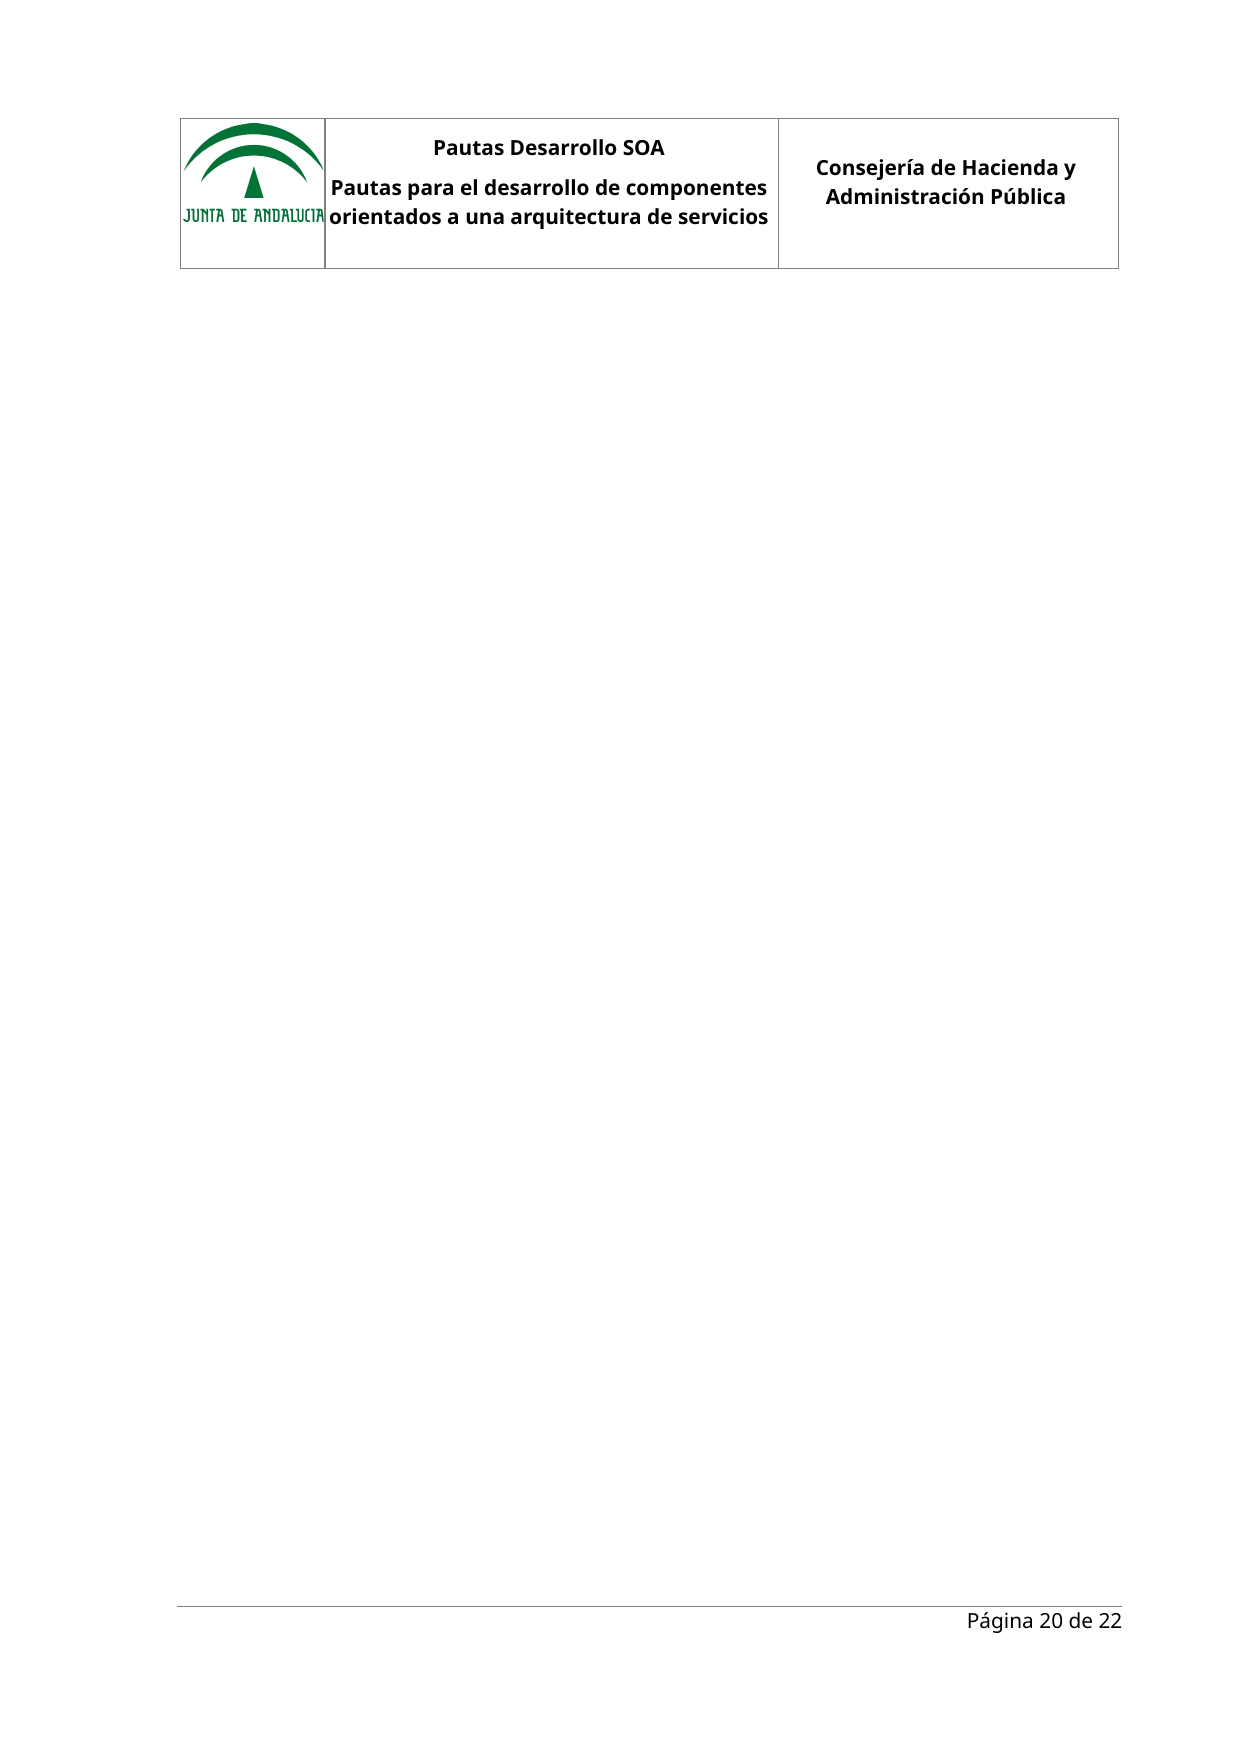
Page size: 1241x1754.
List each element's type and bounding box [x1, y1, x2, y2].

picture [183, 123, 324, 222]
